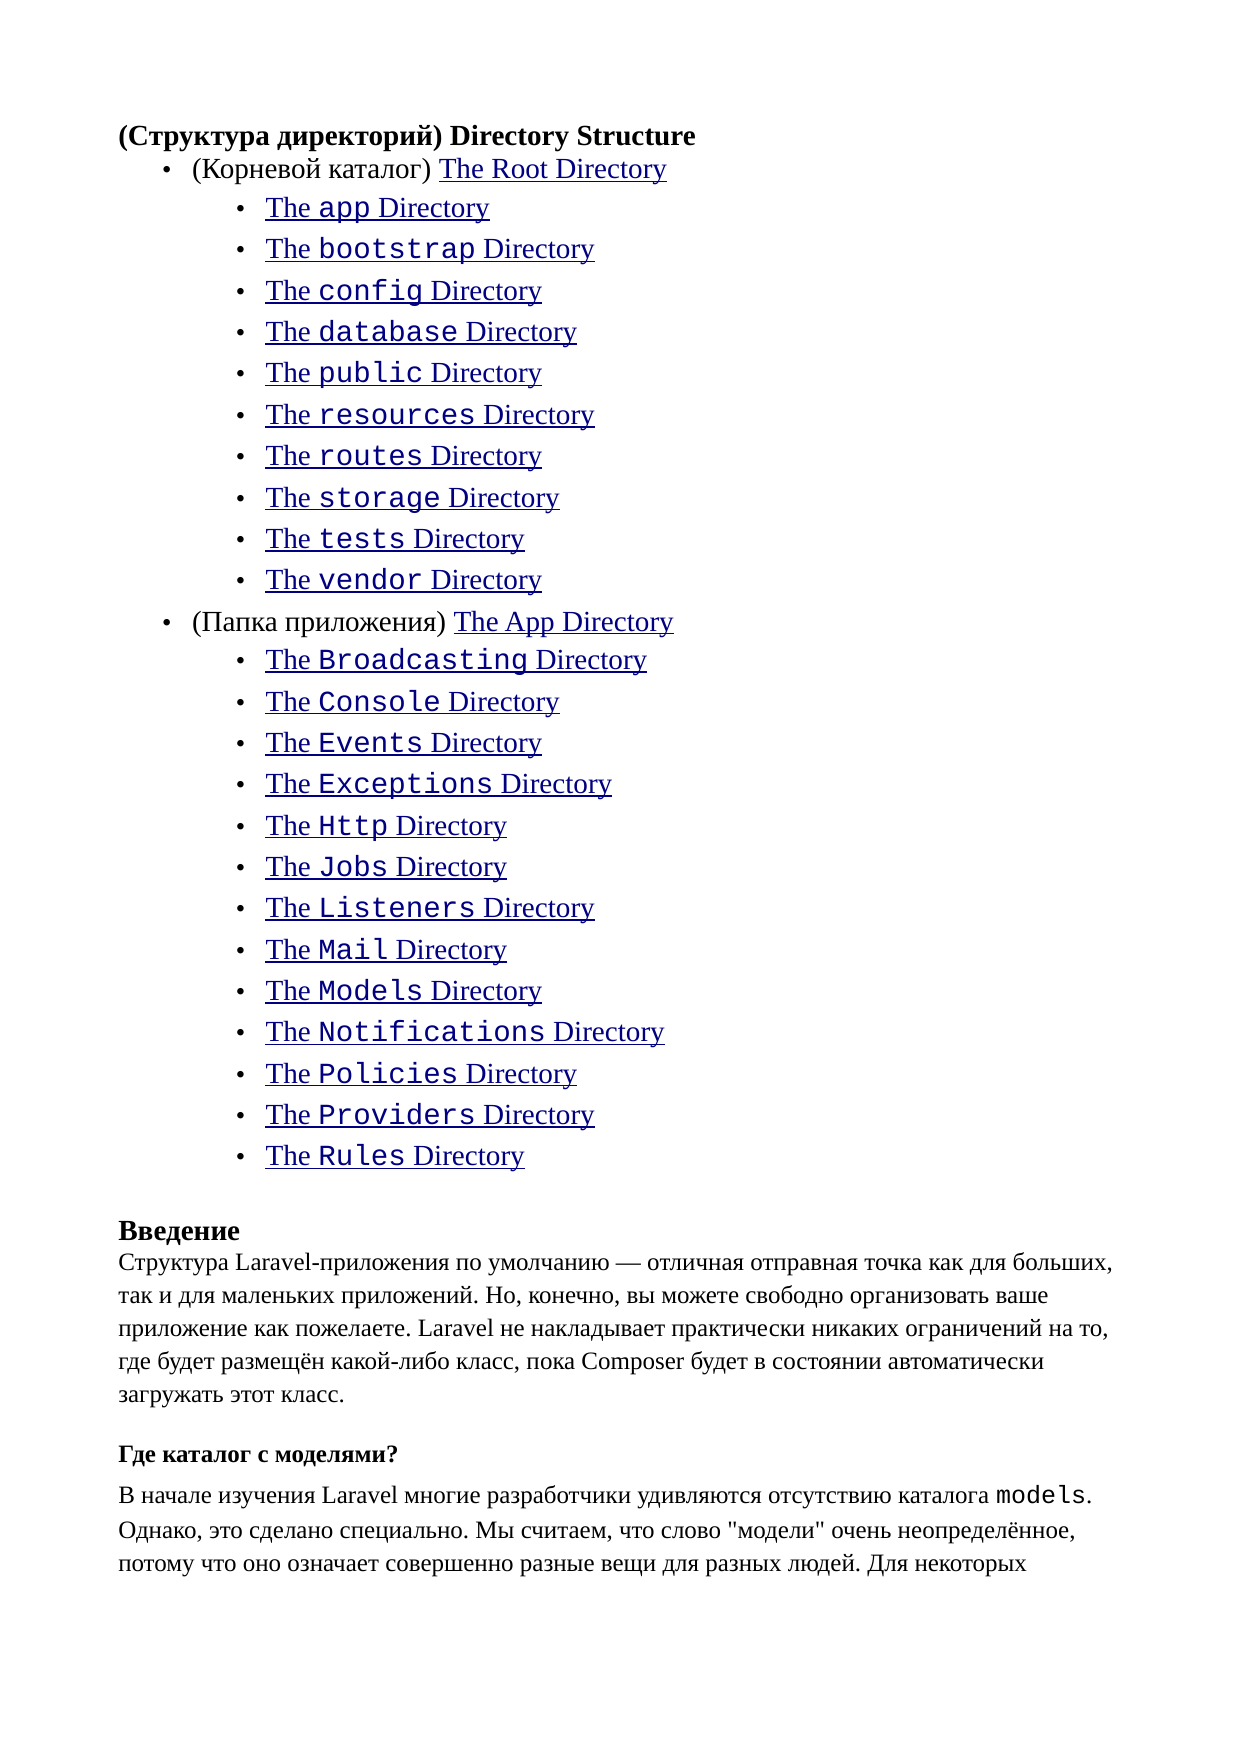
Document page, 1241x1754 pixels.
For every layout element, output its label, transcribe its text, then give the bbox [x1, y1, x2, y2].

list The Http Directory [236, 808, 1122, 844]
list The tests Directory [236, 521, 1122, 557]
list The storage Directory [236, 480, 1122, 516]
list The Listeners Directory [236, 890, 1122, 926]
text Структура Laravel-приложения по умолчанию — отличная отправная точка как для больших, так и для маленьких приложений. Но, конечно, вы можете свободно организовать ваше приложение как пожелаете. Laravel не накладывает практически никаких ограничений на то, где будет размещён какой-либо класс, пока Composer будет в состоянии автоматически загружать этот класс. [118, 1247, 1122, 1408]
list The public Directory [236, 356, 1122, 392]
list The Events Directory [236, 725, 1122, 761]
list The Policies Directory [236, 1056, 1122, 1092]
list (Папка приложения) The App Directory [162, 604, 1122, 637]
list The config Directory [236, 273, 1122, 309]
text В начале изучения Laravel многие разработчики удивляются отсутствию каталога models. Однако, это сделано специально. Мы считаем, что слово "модели" очень неопределённое, потому что оно означает совершенно разные вещи для разных людей. Для некоторых [118, 1480, 1122, 1577]
list The Exceptions Directory [236, 766, 1122, 802]
list The Mail Directory [236, 932, 1122, 968]
list The resources Directory [236, 397, 1122, 433]
list The bootstrap Directory [236, 232, 1122, 268]
list The Console Directory [236, 684, 1122, 720]
list The Broadcasting Directory [236, 642, 1122, 678]
subtitle Введение [118, 1213, 1122, 1247]
list The routes Directory [236, 438, 1122, 474]
list The Notifications Directory [236, 1014, 1122, 1051]
list The vendor Directory [236, 562, 1122, 598]
subtitle (Структура директорий) Directory Structure [118, 118, 1122, 152]
list The Rules Directory [236, 1138, 1122, 1174]
subtitle Где каталог с моделями? [118, 1439, 1122, 1468]
list The Providers Directory [236, 1097, 1122, 1133]
list The database Directory [236, 314, 1122, 350]
list The Models Directory [236, 973, 1122, 1009]
list (Корневой каталог) The Root Directory [162, 152, 1122, 185]
list The app Directory [236, 190, 1122, 226]
list The Jobs Directory [236, 849, 1122, 885]
